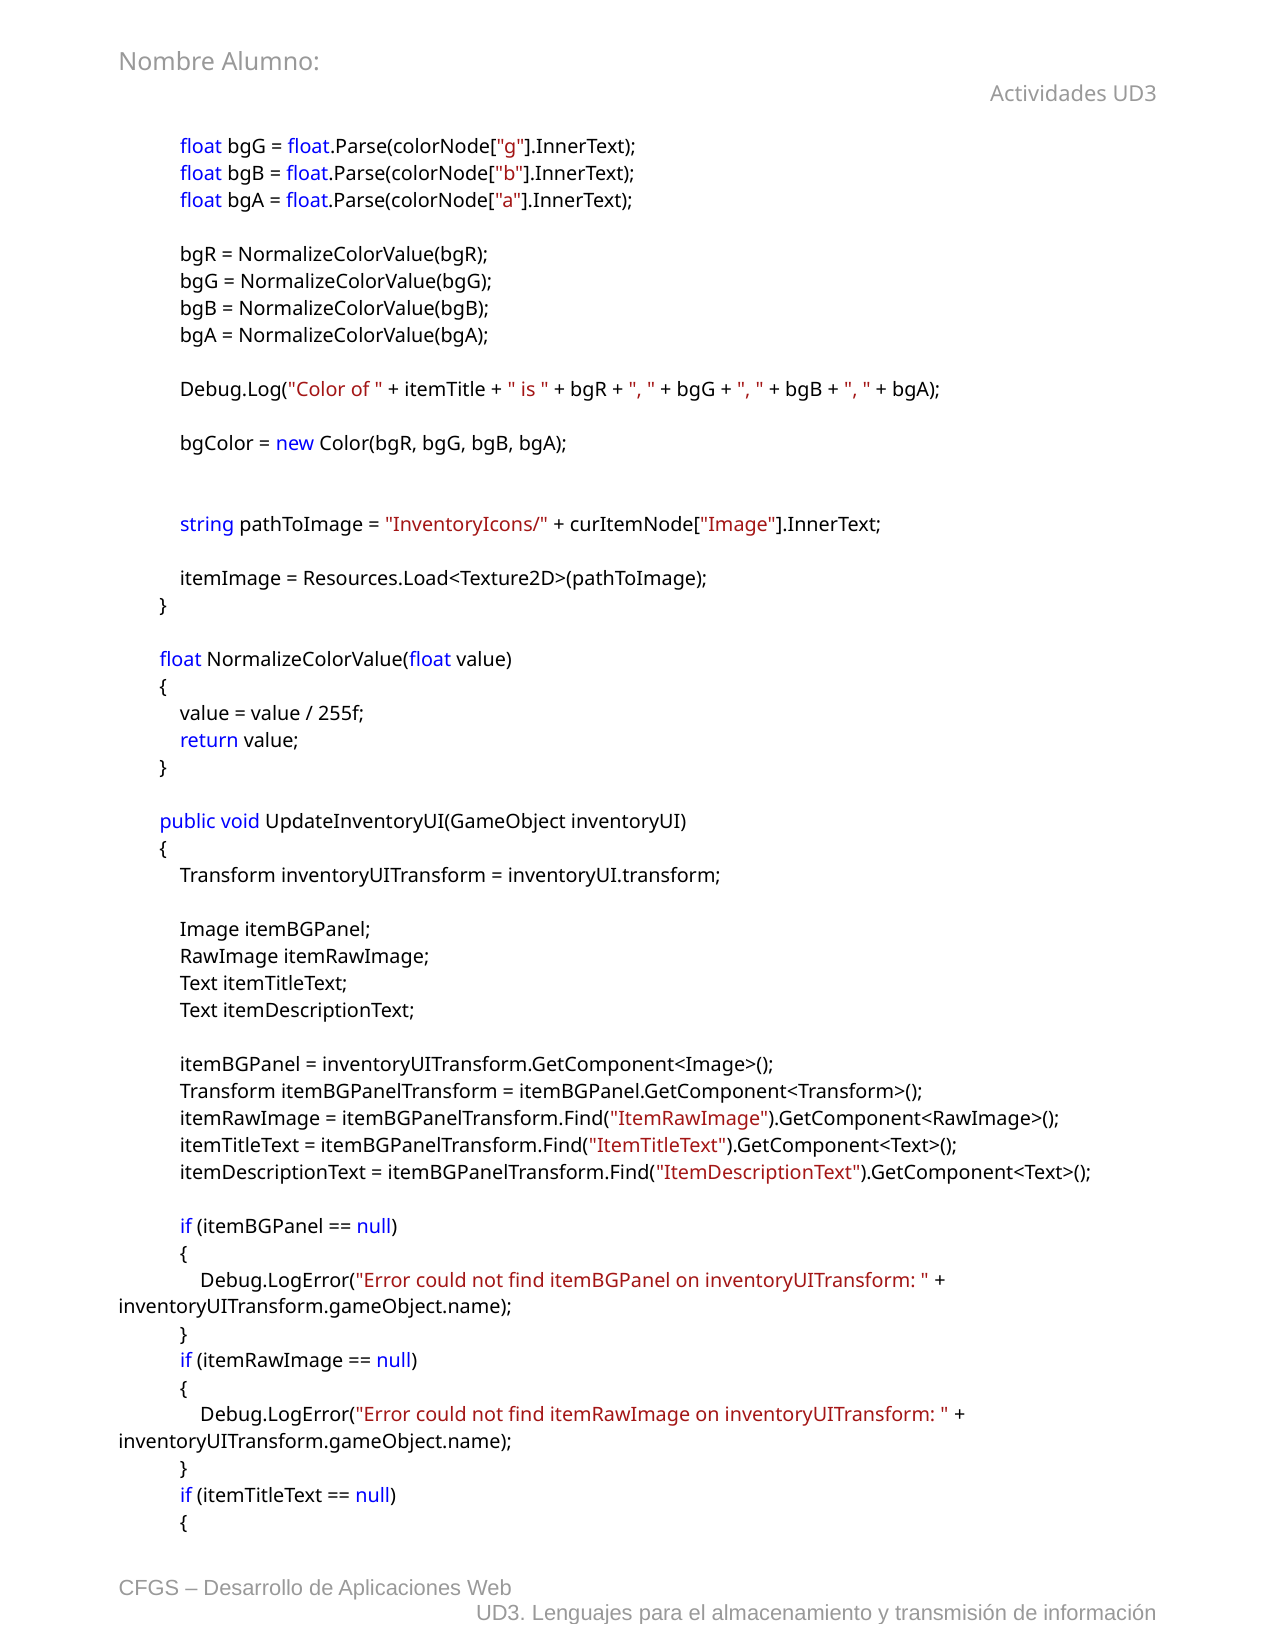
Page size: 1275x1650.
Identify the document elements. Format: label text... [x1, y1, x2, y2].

text itemRawImage = itemBGPanelTransform.Find("ItemRawImage").GetComponent<RawImage>(); [118, 1104, 1157, 1131]
text float bgG = float.Parse(colorNode["g"].InnerText); [118, 133, 1157, 160]
text { [118, 672, 1157, 699]
text bgG = NormalizeColorValue(bgG); [118, 268, 1157, 294]
text if (itemTitleText == null) [118, 1482, 1157, 1509]
text Transform inventoryUITransform = inventoryUI.transform; [118, 861, 1157, 888]
text float bgB = float.Parse(colorNode["b"].InnerText); [118, 160, 1157, 187]
text Text itemTitleText; [118, 969, 1157, 996]
text bgA = NormalizeColorValue(bgA); [118, 322, 1157, 348]
text } [118, 1320, 1157, 1347]
text Text itemDescriptionText; [118, 996, 1157, 1023]
text if (itemBGPanel == null) [118, 1212, 1157, 1239]
text { [118, 1239, 1157, 1266]
text { [118, 1374, 1157, 1401]
text Debug.LogError("Error could not find itemBGPanel on inventoryUITransform: " + inventoryUITransform.gameObject.name); [118, 1266, 1157, 1320]
text if (itemRawImage == null) [118, 1347, 1157, 1374]
text itemImage = Resources.Load<Texture2D>(pathToImage); [118, 564, 1157, 591]
text } [118, 591, 1157, 618]
text Image itemBGPanel; [118, 915, 1157, 942]
text return value; [118, 726, 1157, 753]
text itemBGPanel = inventoryUITransform.GetComponent<Image>(); [118, 1050, 1157, 1077]
text { [118, 1509, 1157, 1536]
text float NormalizeColorValue(float value) [118, 645, 1157, 672]
text Debug.Log("Color of " + itemTitle + " is " + bgR + ", " + bgG + ", " + bgB + ", " + bgA); [118, 376, 1157, 402]
text } [118, 1455, 1157, 1482]
text Transform itemBGPanelTransform = itemBGPanel.GetComponent<Transform>(); [118, 1077, 1157, 1104]
text public void UpdateInventoryUI(GameObject inventoryUI) [118, 807, 1157, 834]
text string pathToImage = "InventoryIcons/" + curItemNode["Image"].InnerText; [118, 510, 1157, 537]
text value = value / 255f; [118, 699, 1157, 726]
text { [118, 834, 1157, 861]
text bgColor = new Color(bgR, bgG, bgB, bgA); [118, 429, 1157, 456]
text RawImage itemRawImage; [118, 942, 1157, 969]
text Debug.LogError("Error could not find itemRawImage on inventoryUITransform: " + inventoryUITransform.gameObject.name); [118, 1401, 1157, 1455]
text bgB = NormalizeColorValue(bgB); [118, 294, 1157, 322]
text } [118, 753, 1157, 780]
text itemDescriptionText = itemBGPanelTransform.Find("ItemDescriptionText").GetComponent<Text>(); [118, 1158, 1157, 1185]
text float bgA = float.Parse(colorNode["a"].InnerText); [118, 187, 1157, 214]
text itemTitleText = itemBGPanelTransform.Find("ItemTitleText").GetComponent<Text>(); [118, 1131, 1157, 1158]
text bgR = NormalizeColorValue(bgR); [118, 241, 1157, 268]
